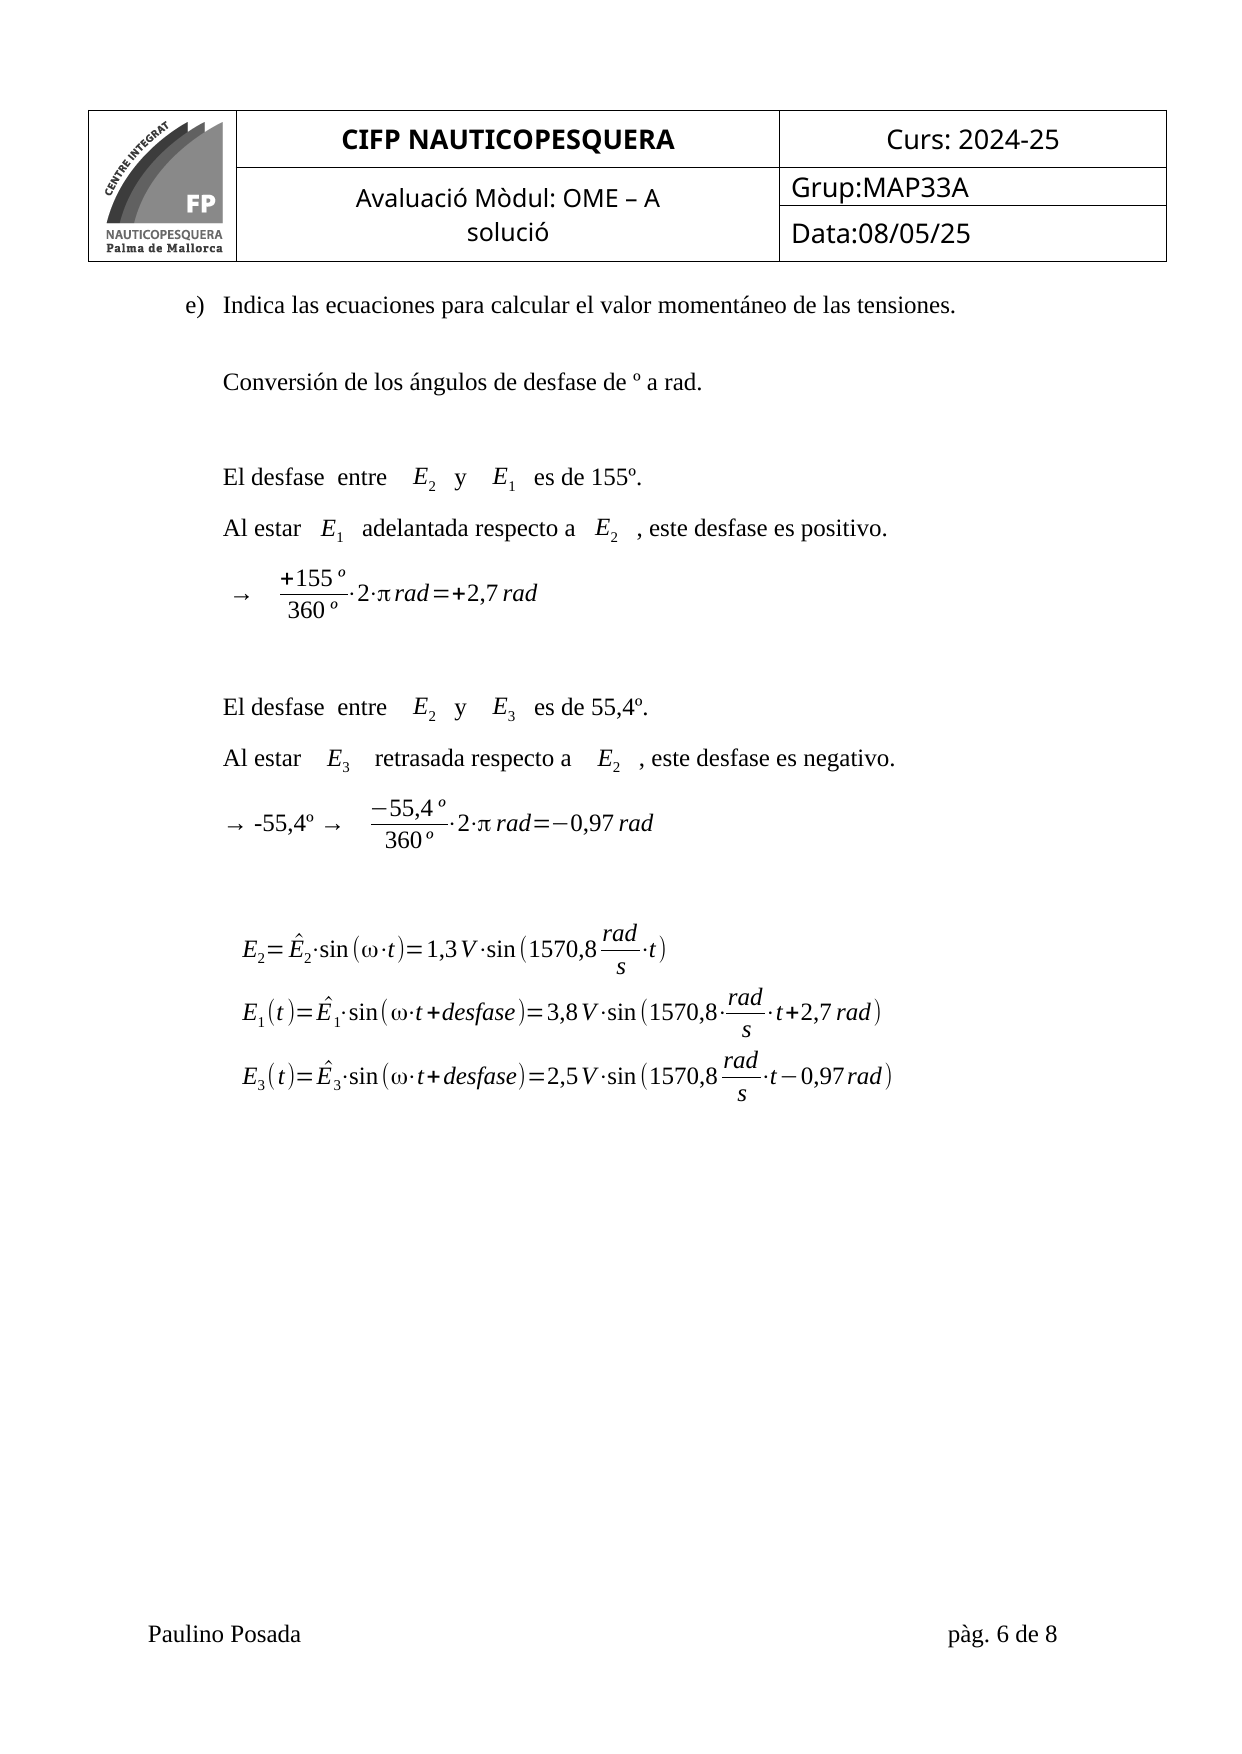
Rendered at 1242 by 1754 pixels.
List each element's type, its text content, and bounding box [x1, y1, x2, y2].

list Al estar retrasada respecto a , este desfase es negativo. [185, 743, 1094, 776]
picture [100, 111, 229, 260]
list El desfase entre y es de 55,4º. [185, 692, 1094, 724]
list Conversión de los ángulos de desfase de º a rad. [185, 367, 1094, 396]
list → -55,4º → [185, 794, 1094, 854]
list El desfase entre y es de 155º. [185, 462, 1094, 494]
list Al estaradelantada respecto a, este desfase es positivo. [185, 513, 1094, 546]
list Indica las ecuaciones para calcular el valor momentáneo de las tensiones. [185, 290, 1094, 319]
list → [185, 564, 1094, 624]
